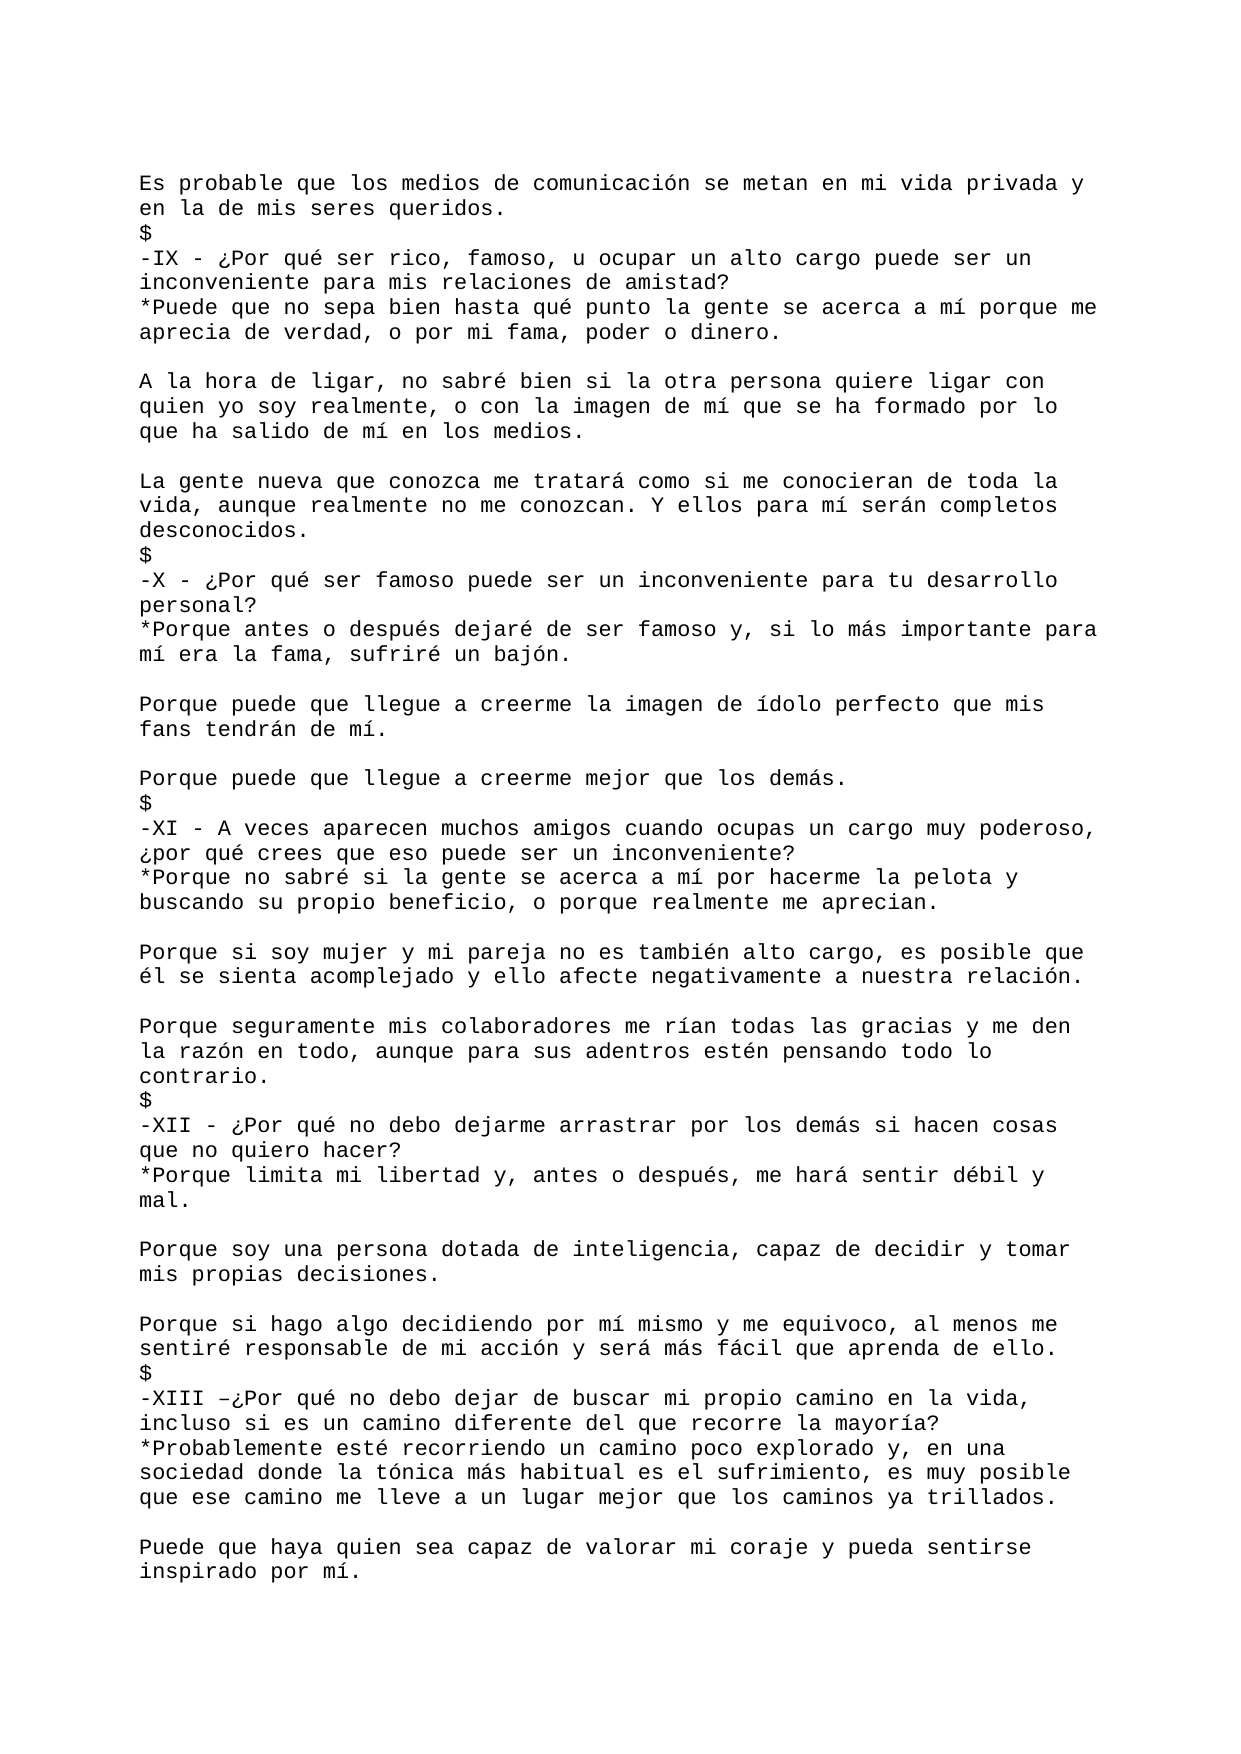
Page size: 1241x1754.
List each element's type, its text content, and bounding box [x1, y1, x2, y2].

text -X - ¿Por qué ser famoso puede ser un inconveniente para tu desarrollo personal? [139, 569, 1101, 619]
text -XII - ¿Por qué no debo dejarme arrastrar por los demás si hacen cosas que no quiero hacer? [139, 1114, 1101, 1164]
text La gente nueva que conozca me tratará como si me conocieran de toda la vida, aunque realmente no me conozcan. Y ellos para mí serán completos desconocidos. [139, 470, 1101, 544]
text *Porque limita mi libertad y, antes o después, me hará sentir débil y mal. [139, 1164, 1101, 1214]
text -XI - A veces aparecen muchos amigos cuando ocupas un cargo muy poderoso, ¿por qué crees que eso puede ser un inconveniente? [139, 817, 1101, 867]
text $ [139, 1090, 1101, 1114]
text $ [139, 1362, 1101, 1387]
text -IX - ¿Por qué ser rico, famoso, u ocupar un alto cargo puede ser un inconveniente para mis relaciones de amistad? [139, 247, 1101, 296]
text Puede que haya quien sea capaz de valorar mi coraje y pueda sentirse inspirado por mí. [139, 1536, 1101, 1586]
text -XIII –¿Por qué no debo dejar de buscar mi propio camino en la vida, incluso si es un camino diferente del que recorre la mayoría? [139, 1387, 1101, 1437]
text Es probable que los medios de comunicación se metan en mi vida privada y en la de mis seres queridos. [139, 172, 1101, 222]
text *Probablemente esté recorriendo un camino poco explorado y, en una sociedad donde la tónica más habitual es el sufrimiento, es muy posible que ese camino me lleve a un lugar mejor que los caminos ya trillados. [139, 1437, 1101, 1511]
text *Puede que no sepa bien hasta qué punto la gente se acerca a mí porque me aprecia de verdad, o por mi fama, poder o dinero. [139, 296, 1101, 346]
text $ [139, 792, 1101, 817]
text $ [139, 544, 1101, 569]
text Porque si soy mujer y mi pareja no es también alto cargo, es posible que él se sienta acomplejado y ello afecte negativamente a nuestra relación. [139, 941, 1101, 991]
text *Porque antes o después dejaré de ser famoso y, si lo más importante para mí era la fama, sufriré un bajón. [139, 619, 1101, 668]
text *Porque no sabré si la gente se acerca a mí por hacerme la pelota y buscando su propio beneficio, o porque realmente me aprecian. [139, 867, 1101, 916]
text Porque puede que llegue a creerme mejor que los demás. [139, 767, 1101, 792]
text Porque seguramente mis colaboradores me rían todas las gracias y me den la razón en todo, aunque para sus adentros estén pensando todo lo contrario. [139, 1015, 1101, 1090]
text Porque soy una persona dotada de inteligencia, capaz de decidir y tomar mis propias decisiones. [139, 1238, 1101, 1288]
text Porque si hago algo decidiendo por mí mismo y me equivoco, al menos me sentiré responsable de mi acción y será más fácil que aprenda de ello. [139, 1313, 1101, 1362]
text $ [139, 222, 1101, 247]
text A la hora de ligar, no sabré bien si la otra persona quiere ligar con quien yo soy realmente, o con la imagen de mí que se ha formado por lo que ha salido de mí en los medios. [139, 371, 1101, 445]
text Porque puede que llegue a creerme la imagen de ídolo perfecto que mis fans tendrán de mí. [139, 693, 1101, 743]
